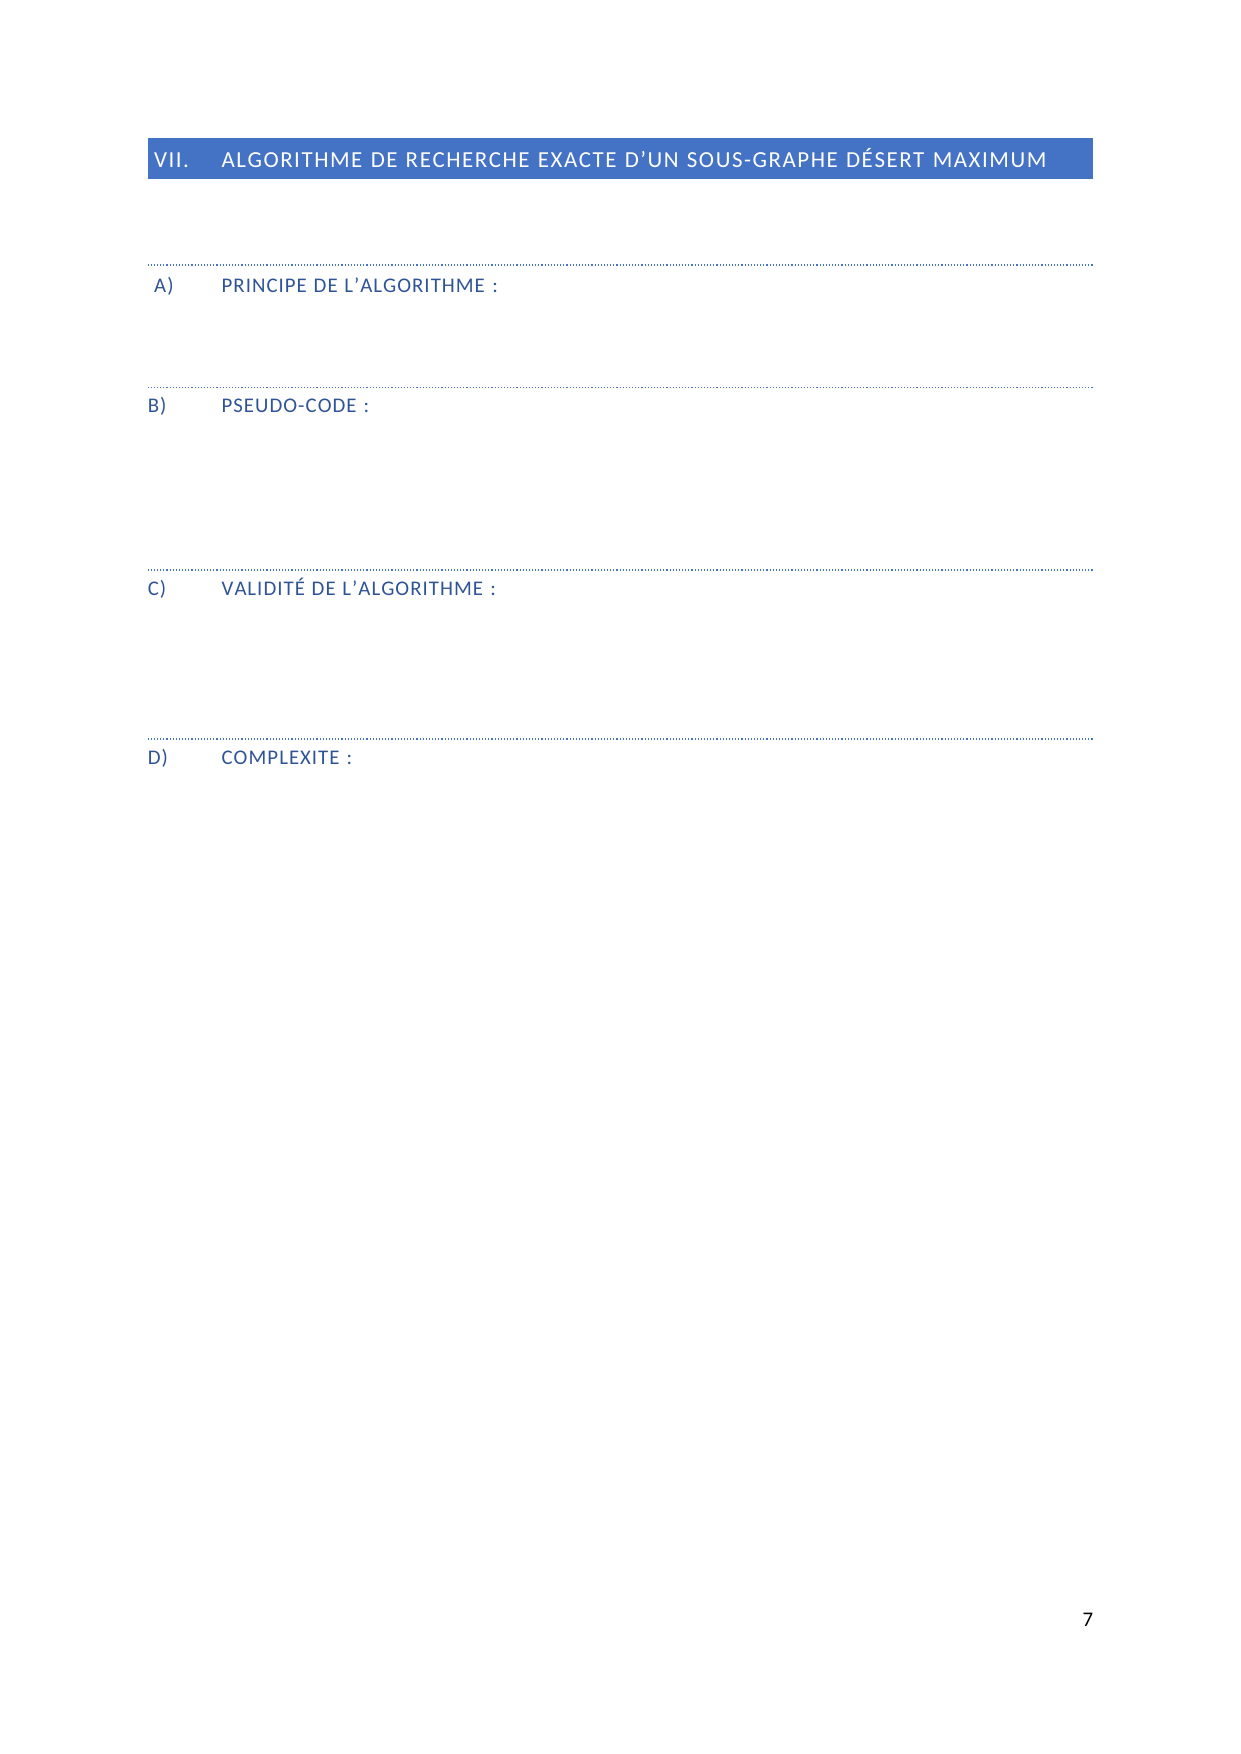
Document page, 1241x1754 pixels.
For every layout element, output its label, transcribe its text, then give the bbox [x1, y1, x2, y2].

subtitle B) Pseudo-code : [148, 387, 1093, 418]
subtitle D) Complexite : [148, 738, 1093, 769]
subtitle A) Principe de l’algorithme : [148, 264, 1093, 298]
subtitle VII. Algorithme de recherche EXACTE d’un sous-graphe désert maximum [154, 145, 1086, 173]
subtitle C) Validité de l’algorithme : [148, 569, 1093, 600]
